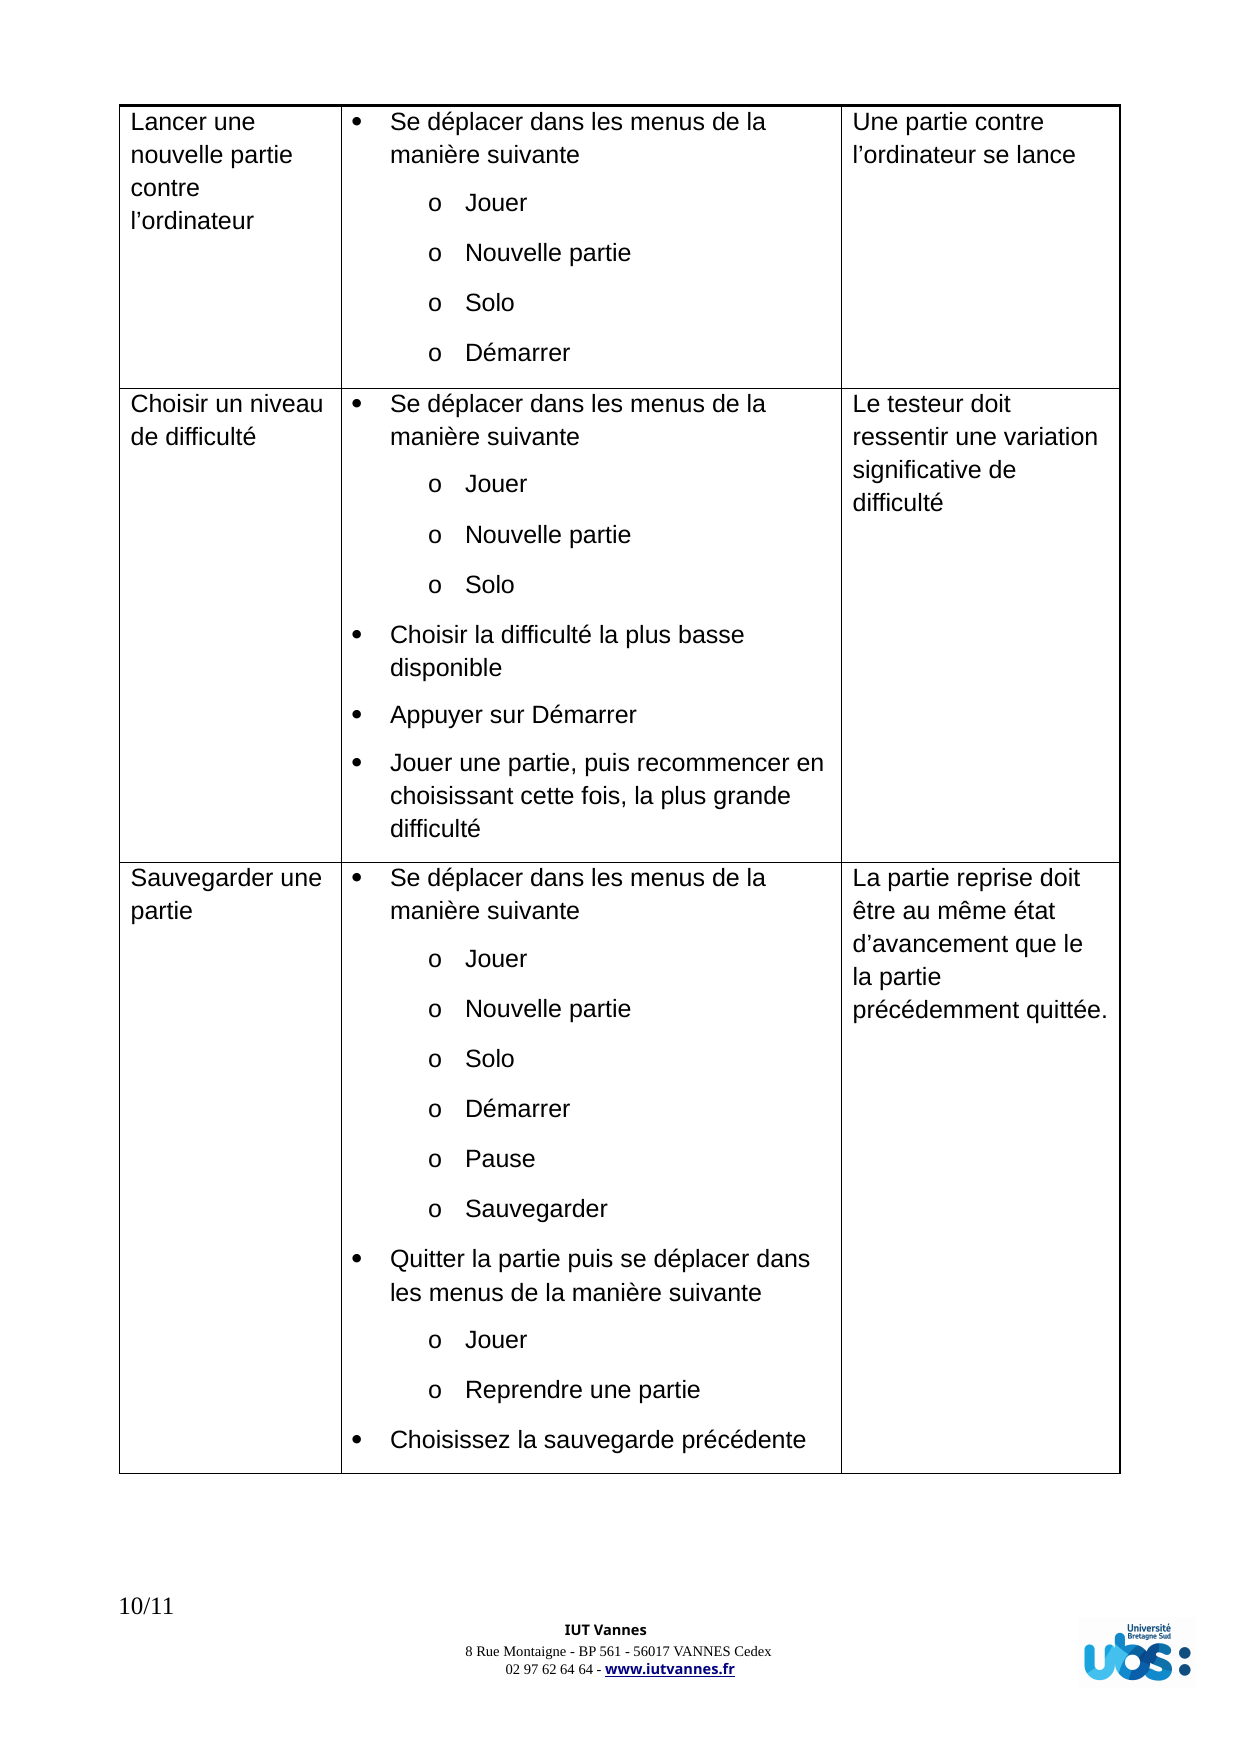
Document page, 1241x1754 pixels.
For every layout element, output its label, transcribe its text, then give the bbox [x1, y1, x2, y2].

table_cell La partie reprise doit être au même état d’avancement que le la partie précédemment quittée. [842, 863, 1119, 1473]
table_cell Le testeur doit ressentir une variation significative de difficulté [842, 389, 1119, 862]
table_header Se déplacer dans les menus de la manière suivante Jouer Nouvelle partie Solo Démarrer [342, 107, 841, 388]
table_cell Choisir un niveau de difficulté [120, 389, 341, 862]
table_header Lancer une nouvelle partie contre l’ordinateur [120, 107, 341, 388]
table_cell Sauvegarder une partie [120, 863, 341, 1473]
table_cell Se déplacer dans les menus de la manière suivante Jouer Nouvelle partie Solo Démarrer Pause Sauvegarder Quitter la partie puis se déplacer dans les menus de la manière suivante Jouer Reprendre une partie Choisissez la sauvegarde précédente [342, 863, 841, 1473]
table_cell Se déplacer dans les menus de la manière suivante Jouer Nouvelle partie Solo Choisir la difficulté la plus basse disponible Appuyer sur Démarrer Jouer une partie, puis recommencer en choisissant cette fois, la plus grande difficulté [342, 389, 841, 862]
table_header Une partie contre l’ordinateur se lance [842, 107, 1119, 388]
